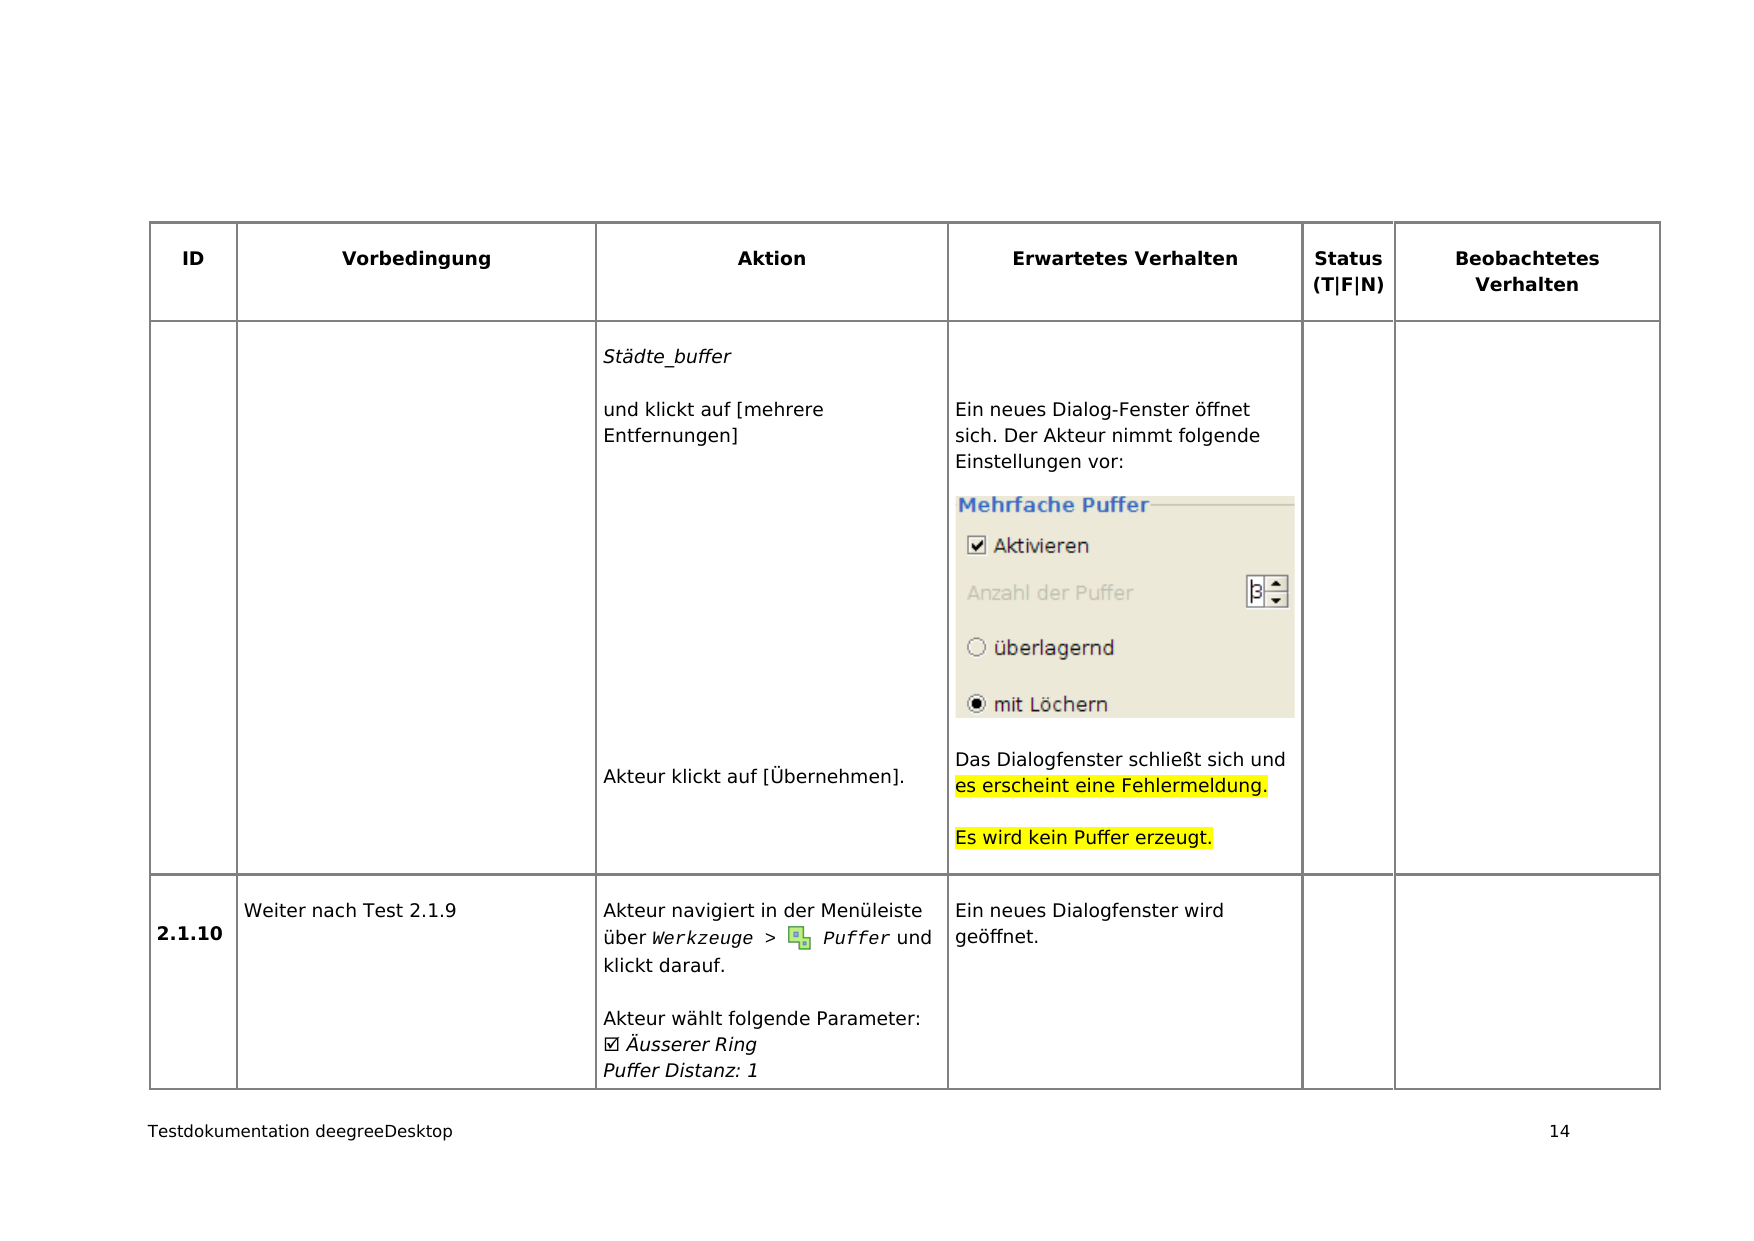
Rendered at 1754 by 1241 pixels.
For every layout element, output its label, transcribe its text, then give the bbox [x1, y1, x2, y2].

table_cell [1396, 876, 1659, 1088]
table_cell [238, 322, 595, 873]
table_cell Ein neues Dialogfenster wird geöffnet. [949, 876, 1301, 1088]
table_cell Städte_buffer und klickt auf [mehrere Entfernungen] Akteur klickt auf [Übernehmen]. [597, 322, 947, 873]
picture [787, 926, 812, 951]
table_header Aktion [597, 224, 947, 320]
table_cell [151, 322, 236, 873]
table_header Vorbedingung [238, 224, 595, 320]
table_header Beobachtetes Verhalten [1396, 224, 1659, 320]
table_header Status (T|F|N) [1304, 224, 1393, 320]
table_cell Weiter nach Test 2.1.9 [238, 876, 595, 1088]
table_cell Ein neues Dialog-Fenster öffnet sich. Der Akteur nimmt folgende Einstellungen vor: Das Dialogfenster schließt sich und es erscheint eine Fehlermeldung. Es wird kein Puffer erzeugt. [949, 322, 1301, 873]
picture [955, 496, 1295, 718]
table_header Erwartetes Verhalten [949, 224, 1301, 320]
table_cell [151, 876, 236, 1088]
table_cell [1304, 322, 1393, 873]
table_cell Akteur navigiert in der Menüleiste über Werkzeuge > Puffer und klickt darauf. Akteur wählt folgende Parameter:  Äusserer Ring Puffer Distanz: 1 [597, 876, 947, 1088]
table_cell [1304, 876, 1393, 1088]
table_header ID [151, 224, 236, 320]
table_cell [1396, 322, 1659, 873]
